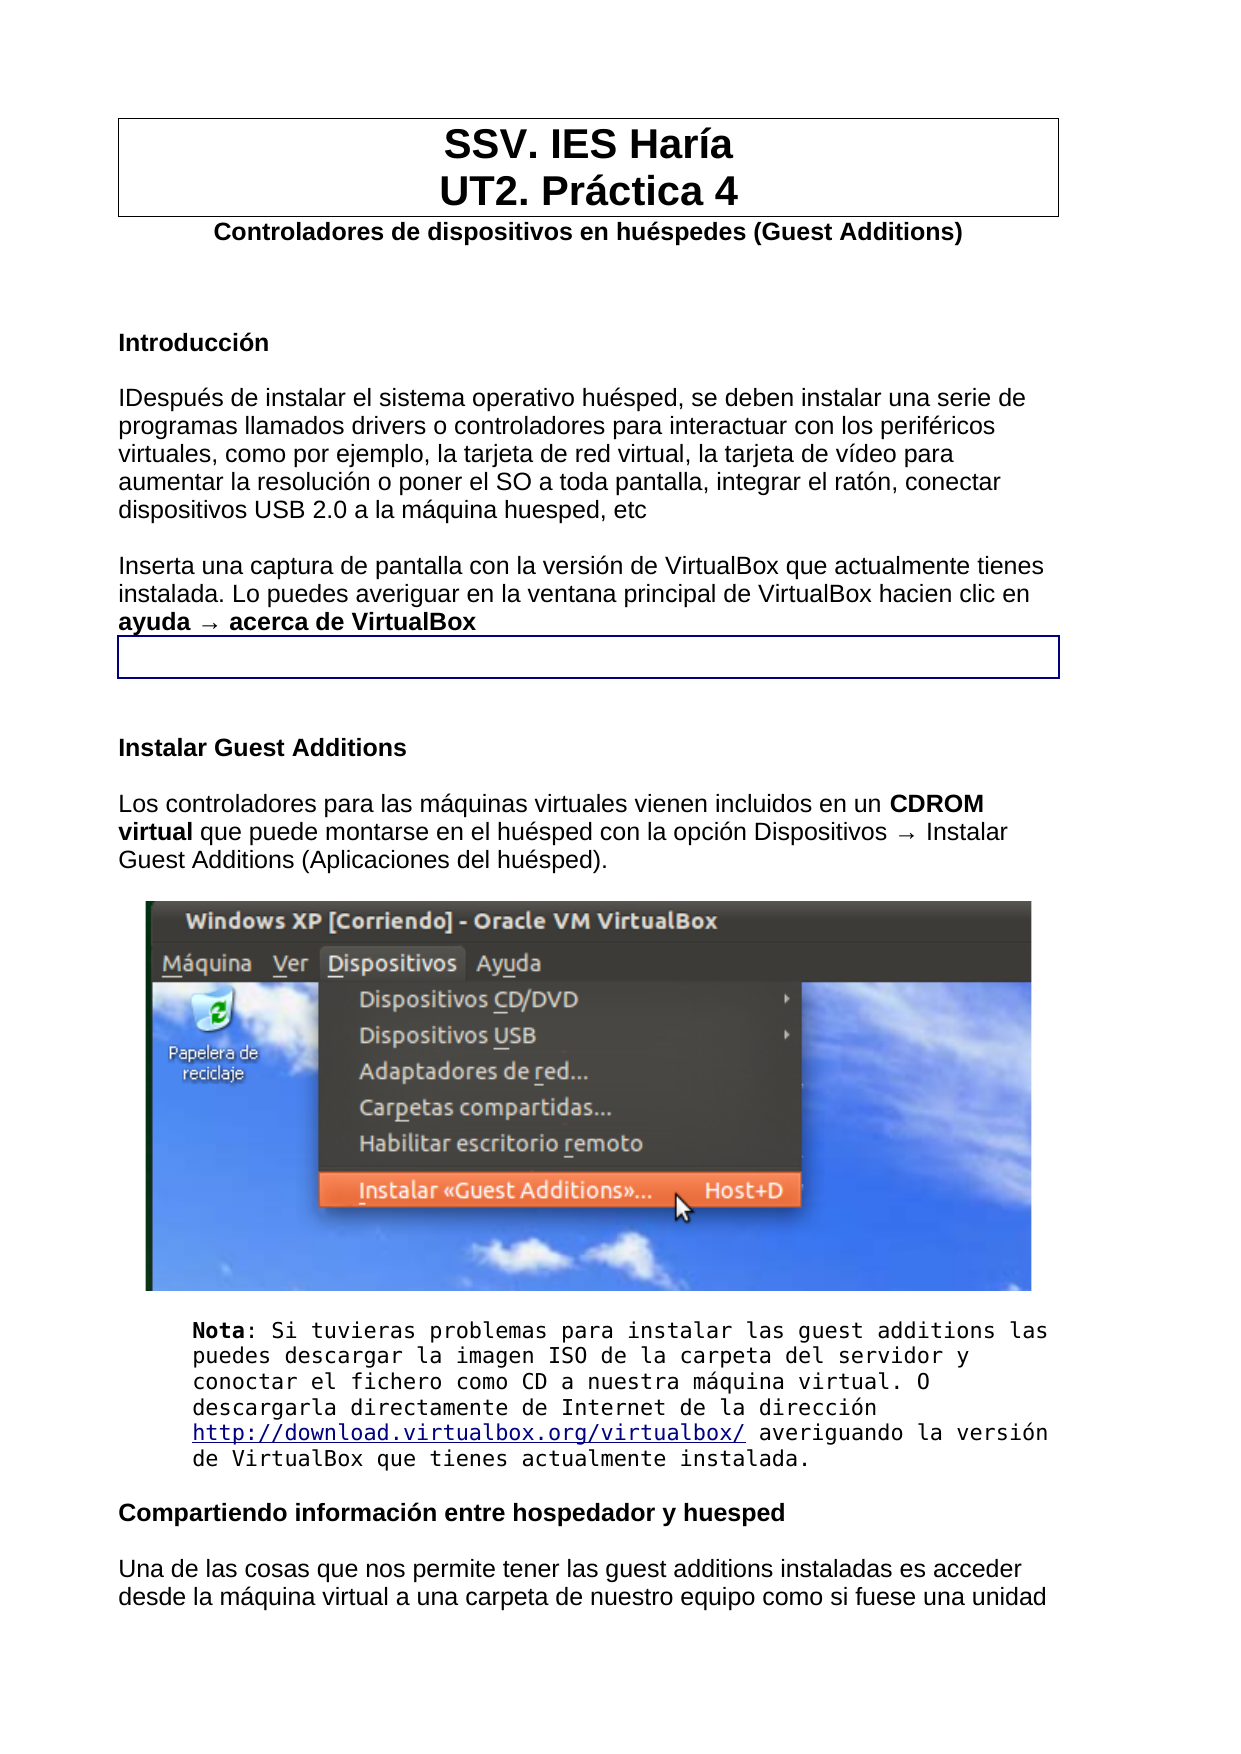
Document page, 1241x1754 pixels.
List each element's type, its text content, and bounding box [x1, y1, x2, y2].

text Introducción [118, 328, 1059, 356]
text IDespués de instalar el sistema operativo huésped, se deben instalar una serie de programas llamados drivers o controladores para interactuar con los periféricos virtuales, como por ejemplo, la tarjeta de red virtual, la tarjeta de vídeo para aumentar la resolución o poner el SO a toda pantalla, integrar el ratón, conectar dispositivos USB 2.0 a la máquina huesped, etc [118, 384, 1059, 524]
text Nota: Si tuvieras problemas para instalar las guest additions las puedes descargar la imagen ISO de la carpeta del servidor y conoctar el fichero como CD a nuestra máquina virtual. O descargarla directamente de Internet de la dirección http://download.virtualbox.org/virtualbox/ averiguando la versión de VirtualBox que tienes actualmente instalada. [192, 1318, 1059, 1471]
text UT2. Práctica 4 [119, 165, 1058, 216]
table_header [119, 637, 1058, 677]
text Controladores de dispositivos en huéspedes (Guest Additions) [118, 217, 1059, 245]
picture [145, 901, 1032, 1291]
text Los controladores para las máquinas virtuales vienen incluidos en un CDROM virtual que puede montarse en el huésped con la opción Dispositivos → Instalar Guest Additions (Aplicaciones del huésped). [118, 790, 1059, 873]
text Instalar Guest Additions [118, 734, 1059, 762]
text Una de las cosas que nos permite tener las guest additions instaladas es acceder desde la máquina virtual a una carpeta de nuestro equipo como si fuese una unidad [118, 1554, 1059, 1610]
text Compartiendo información entre hospedador y huesped [118, 1499, 1059, 1527]
text SSV. IES Haría [119, 119, 1058, 165]
text Inserta una captura de pantalla con la versión de VirtualBox que actualmente tienes instalada. Lo puedes averiguar en la ventana principal de VirtualBox hacien clic en ayuda → acerca de VirtualBox [118, 551, 1059, 635]
